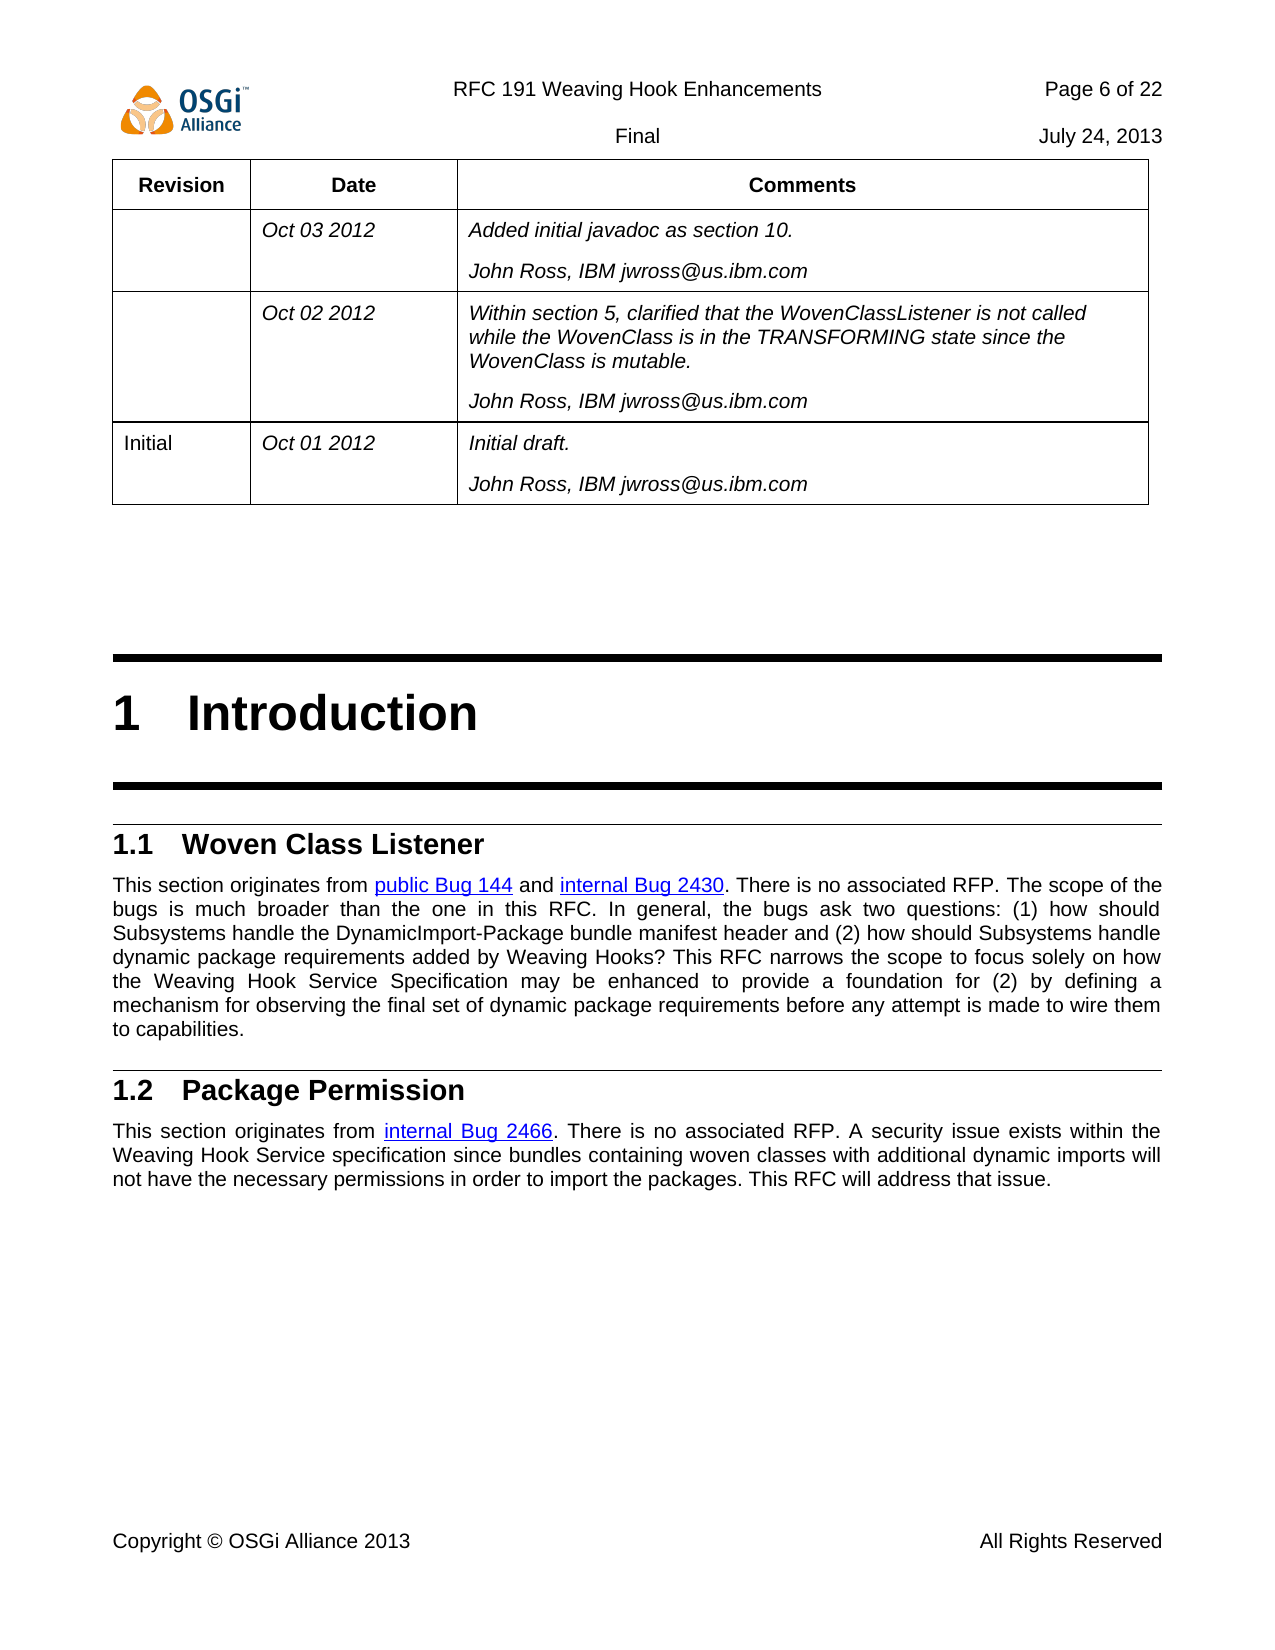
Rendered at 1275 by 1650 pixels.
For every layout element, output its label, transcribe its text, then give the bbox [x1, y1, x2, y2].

text This section originates from internal Bug 2466. There is no associated RFP. A security issue exists within the Weaving Hook Service specification since bundles containing woven classes with additional dynamic imports will not have the necessary permissions in order to import the packages. This RFC will address that issue. [112, 1119, 1162, 1191]
table_cell [113, 292, 250, 421]
table_cell Added initial javadoc as section 10. John Ross, IBM jwross@us.ibm.com [458, 210, 1148, 291]
subtitle Introduction [112, 655, 1162, 790]
subtitle Package Permission [112, 1071, 1162, 1106]
table_header Comments [458, 160, 1148, 209]
subtitle Woven Class Listener [112, 825, 1162, 860]
table_header Revision [113, 160, 250, 209]
table_cell Initial [113, 423, 250, 504]
picture [113, 78, 257, 142]
table_cell Oct 03 2012 [251, 210, 457, 291]
table_cell Oct 01 2012 [251, 423, 457, 504]
text This section originates from public Bug 144 and internal Bug 2430. There is no associated RFP. The scope of the bugs is much broader than the one in this RFC. In general, the bugs ask two questions: (1) how should Subsystems handle the DynamicImport-Package bundle manifest header and (2) how should Subsystems handle dynamic package requirements added by Weaving Hooks? This RFC narrows the scope to focus solely on how the Weaving Hook Service Specification may be enhanced to provide a foundation for (2) by defining a mechanism for observing the final set of dynamic package requirements before any attempt is made to wire them to capabilities. [112, 873, 1162, 1041]
table_header Date [251, 160, 457, 209]
table_cell Oct 02 2012 [251, 292, 457, 421]
table_cell Within section 5, clarified that the WovenClassListener is not called while the WovenClass is in the TRANSFORMING state since the WovenClass is mutable. John Ross, IBM jwross@us.ibm.com [458, 292, 1148, 421]
table_cell Initial draft. John Ross, IBM jwross@us.ibm.com [458, 423, 1148, 504]
table_cell [113, 210, 250, 291]
